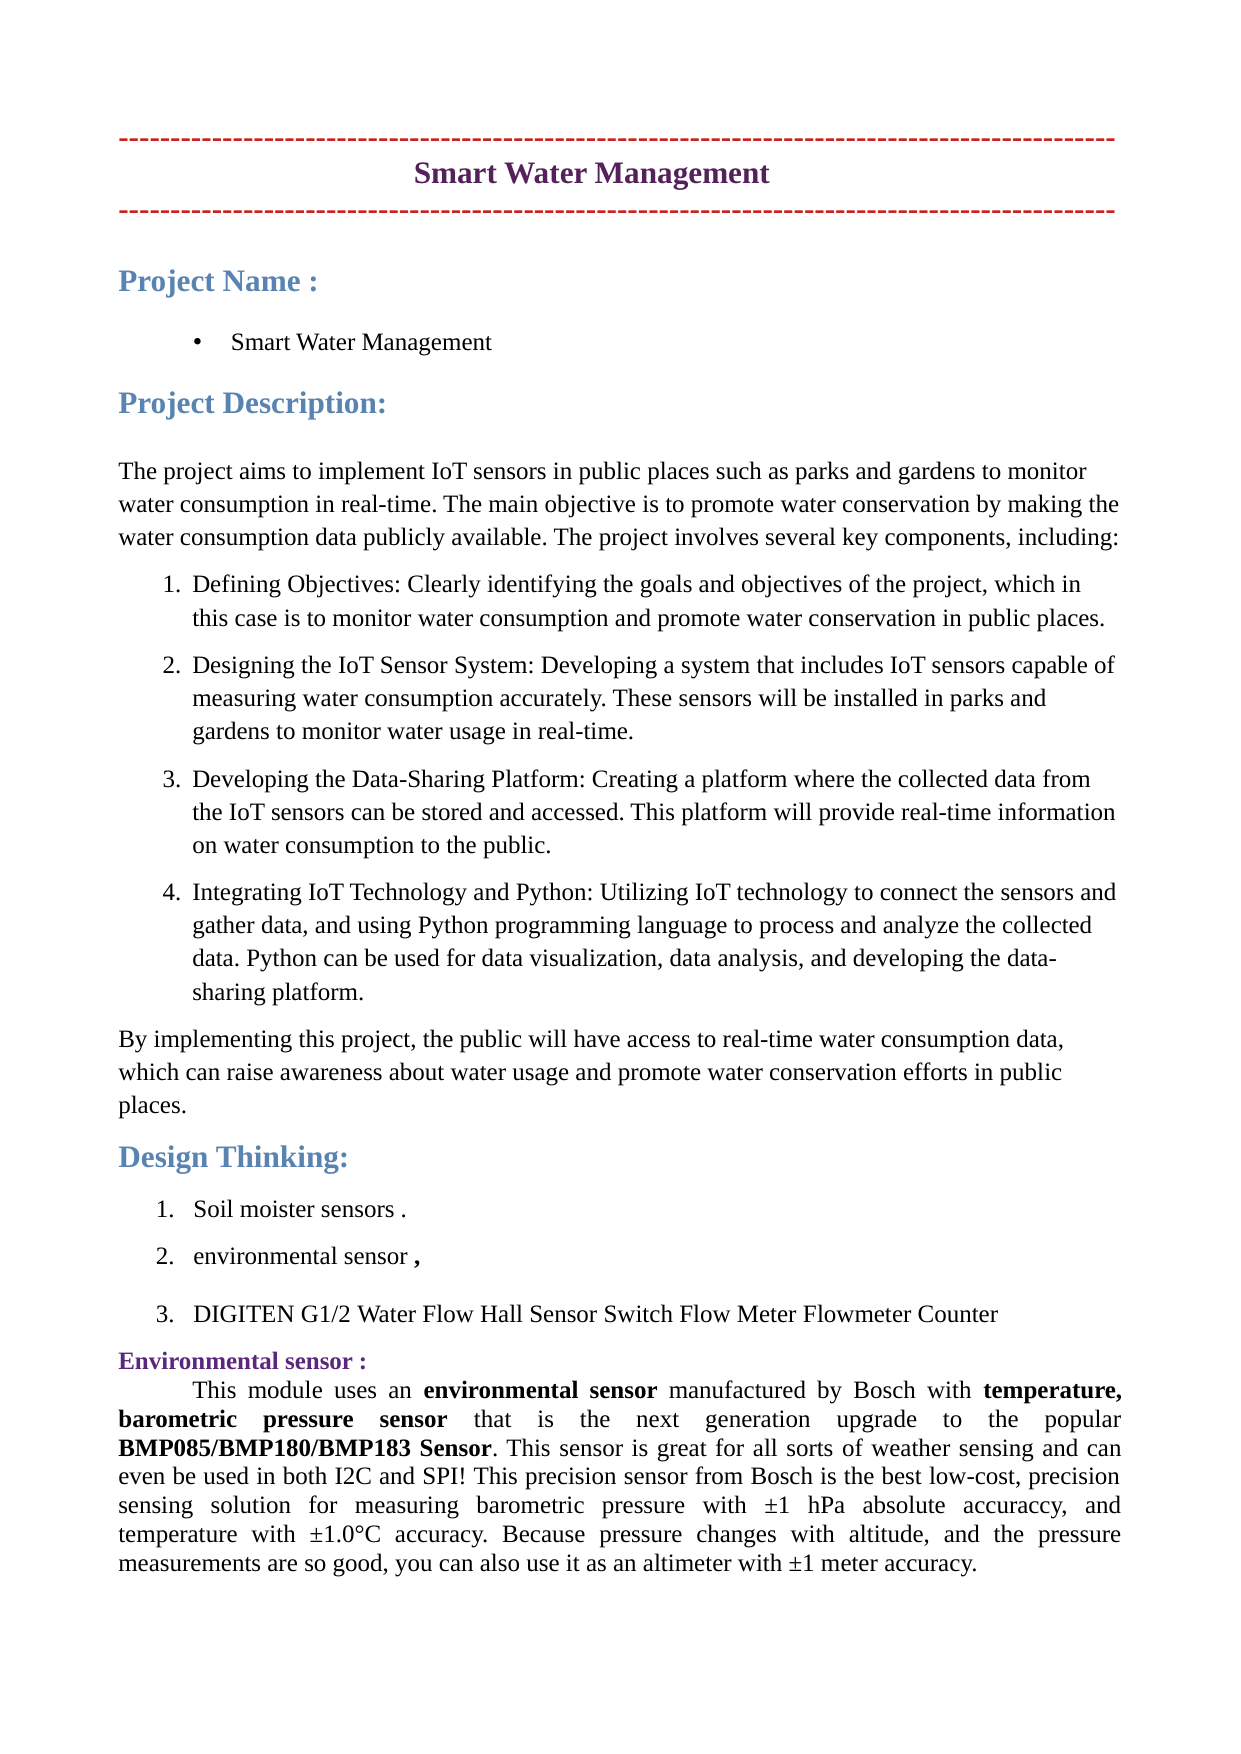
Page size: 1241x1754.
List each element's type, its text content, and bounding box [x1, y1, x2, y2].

list Soil moister sensors . [156, 1194, 1122, 1222]
text This module uses an environmental sensor manufactured by Bosch with temperature, barometric pressure sensor that is the next generation upgrade to the popular BMP085/BMP180/BMP183 Sensor. This sensor is great for all sorts of weather sensing and can even be used in both I2C and SPI! This precision sensor from Bosch is the best low-cost, precision sensing solution for measuring barometric pressure with ±1 hPa absolute accuraccy, and temperature with ±1.0°C accuracy. Because pressure changes with altitude, and the pressure measurements are so good, you can also use it as an altimeter with ±1 meter accuracy. [118, 1375, 1122, 1576]
text Design Thinking: [118, 1138, 1122, 1174]
list environmental sensor , [156, 1241, 1122, 1270]
text Project Description: [118, 384, 1122, 420]
list Developing the Data-Sharing Platform: Creating a platform where the collected data from the IoT sensors can be stored and accessed. This platform will provide real-time information on water consumption to the public. [162, 764, 1122, 859]
text The project aims to implement IoT sensors in public places such as parks and gardens to monitor water consumption in real-time. The main objective is to promote water conservation by making the water consumption data publicly available. The project involves several key components, including: [118, 456, 1122, 551]
text ------------------------------------------------------------------------------------------------ [118, 190, 1122, 226]
text Smart Water Management [118, 154, 1122, 190]
list Integrating IoT Technology and Python: Utilizing IoT technology to connect the sensors and gather data, and using Python programming language to process and analyze the collected data. Python can be used for data visualization, data analysis, and developing the data-sharing platform. [162, 877, 1122, 1005]
text ------------------------------------------------------------------------------------------------ [118, 118, 1122, 154]
list Designing the IoT Sensor System: Developing a system that includes IoT sensors capable of measuring water consumption accurately. These sensors will be installed in parks and gardens to monitor water usage in real-time. [162, 650, 1122, 745]
text Environmental sensor : [118, 1346, 1122, 1375]
text Project Name : [118, 262, 1122, 298]
list DIGITEN G1/2 Water Flow Hall Sensor Switch Flow Meter Flowmeter Counter [156, 1299, 1122, 1327]
list Defining Objectives: Clearly identifying the goals and objectives of the project, which in this case is to monitor water consumption and promote water conservation in public places. [162, 569, 1122, 631]
text By implementing this project, the public will have access to real-time water consumption data, which can raise awareness about water usage and promote water conservation efforts in public places. [118, 1024, 1122, 1119]
list Smart Water Management [193, 327, 1122, 355]
